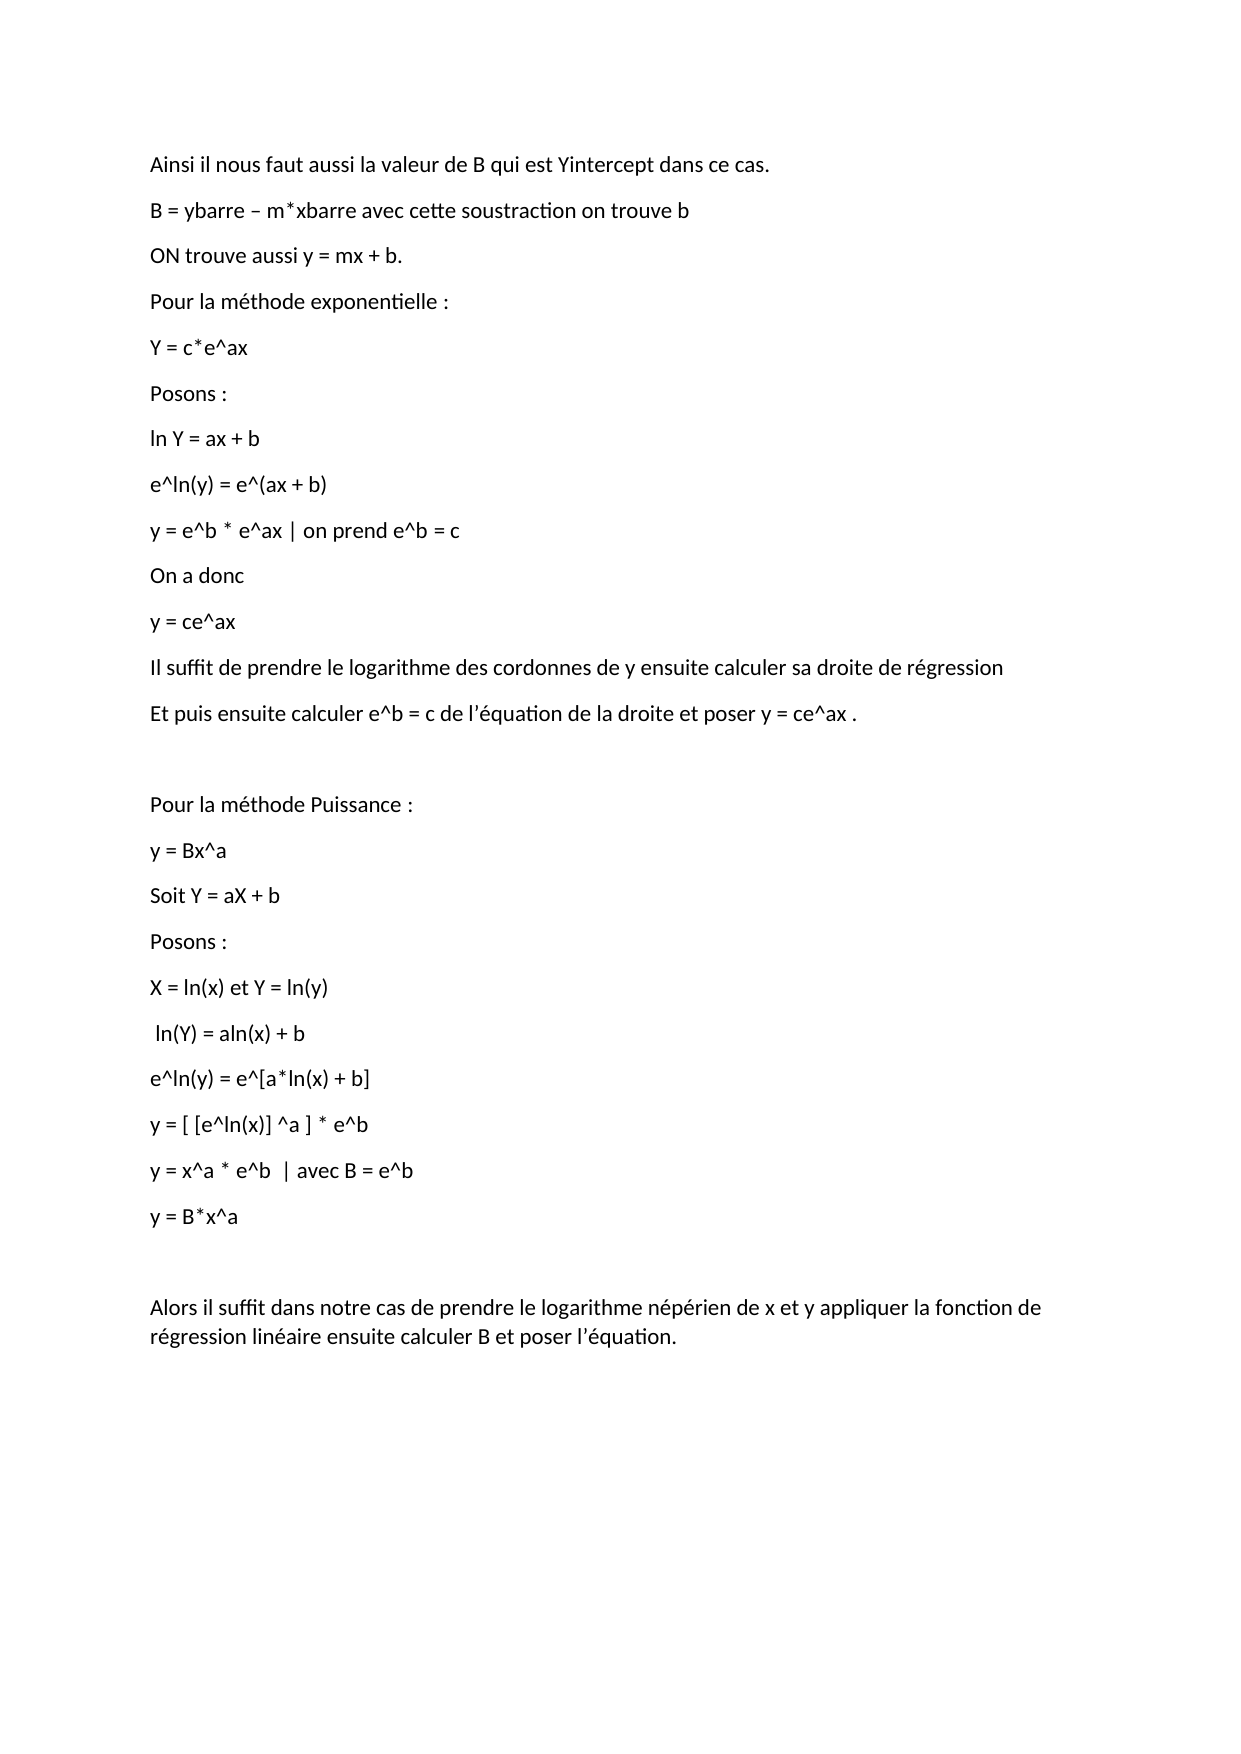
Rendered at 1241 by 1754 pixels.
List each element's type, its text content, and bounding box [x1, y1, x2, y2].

text Il suffit de prendre le logarithme des cordonnes de y ensuite calculer sa droite de régression [150, 653, 1090, 681]
text B = ybarre – m*xbarre avec cette soustraction on trouve b [150, 196, 1090, 224]
text Et puis ensuite calculer e^b = c de l’équation de la droite et poser y = ce^ax . [150, 699, 1090, 727]
text ln Y = ax + b [150, 424, 1090, 452]
text ON trouve aussi y = mx + b. [150, 241, 1090, 269]
text X = ln(x) et Y = ln(y) [150, 973, 1090, 1001]
text Posons : [150, 927, 1090, 955]
text Pour la méthode Puissance : [150, 790, 1090, 818]
text y = e^b * e^ax | on prend e^b = c [150, 516, 1090, 544]
text Alors il suffit dans notre cas de prendre le logarithme népérien de x et y appliquer la fonction de régression linéaire ensuite calculer B et poser l’équation. [150, 1293, 1090, 1350]
text e^ln(y) = e^[a*ln(x) + b] [150, 1064, 1090, 1093]
text y = Bx^a [150, 836, 1090, 864]
text y = [ [e^ln(x)] ^a ] * e^b [150, 1110, 1090, 1138]
text Soit Y = aX + b [150, 882, 1090, 910]
text Posons : [150, 379, 1090, 407]
text On a donc [150, 562, 1090, 589]
text Ainsi il nous faut aussi la valeur de B qui est Yintercept dans ce cas. [150, 150, 1090, 178]
text Pour la méthode exponentielle : [150, 287, 1090, 315]
text e^ln(y) = e^(ax + b) [150, 470, 1090, 498]
text y = ce^ax [150, 607, 1090, 635]
text y = x^a * e^b | avec B = e^b [150, 1156, 1090, 1184]
text ln(Y) = aln(x) + b [150, 1019, 1090, 1047]
text Y = c*e^ax [150, 333, 1090, 361]
text y = B*x^a [150, 1202, 1090, 1230]
